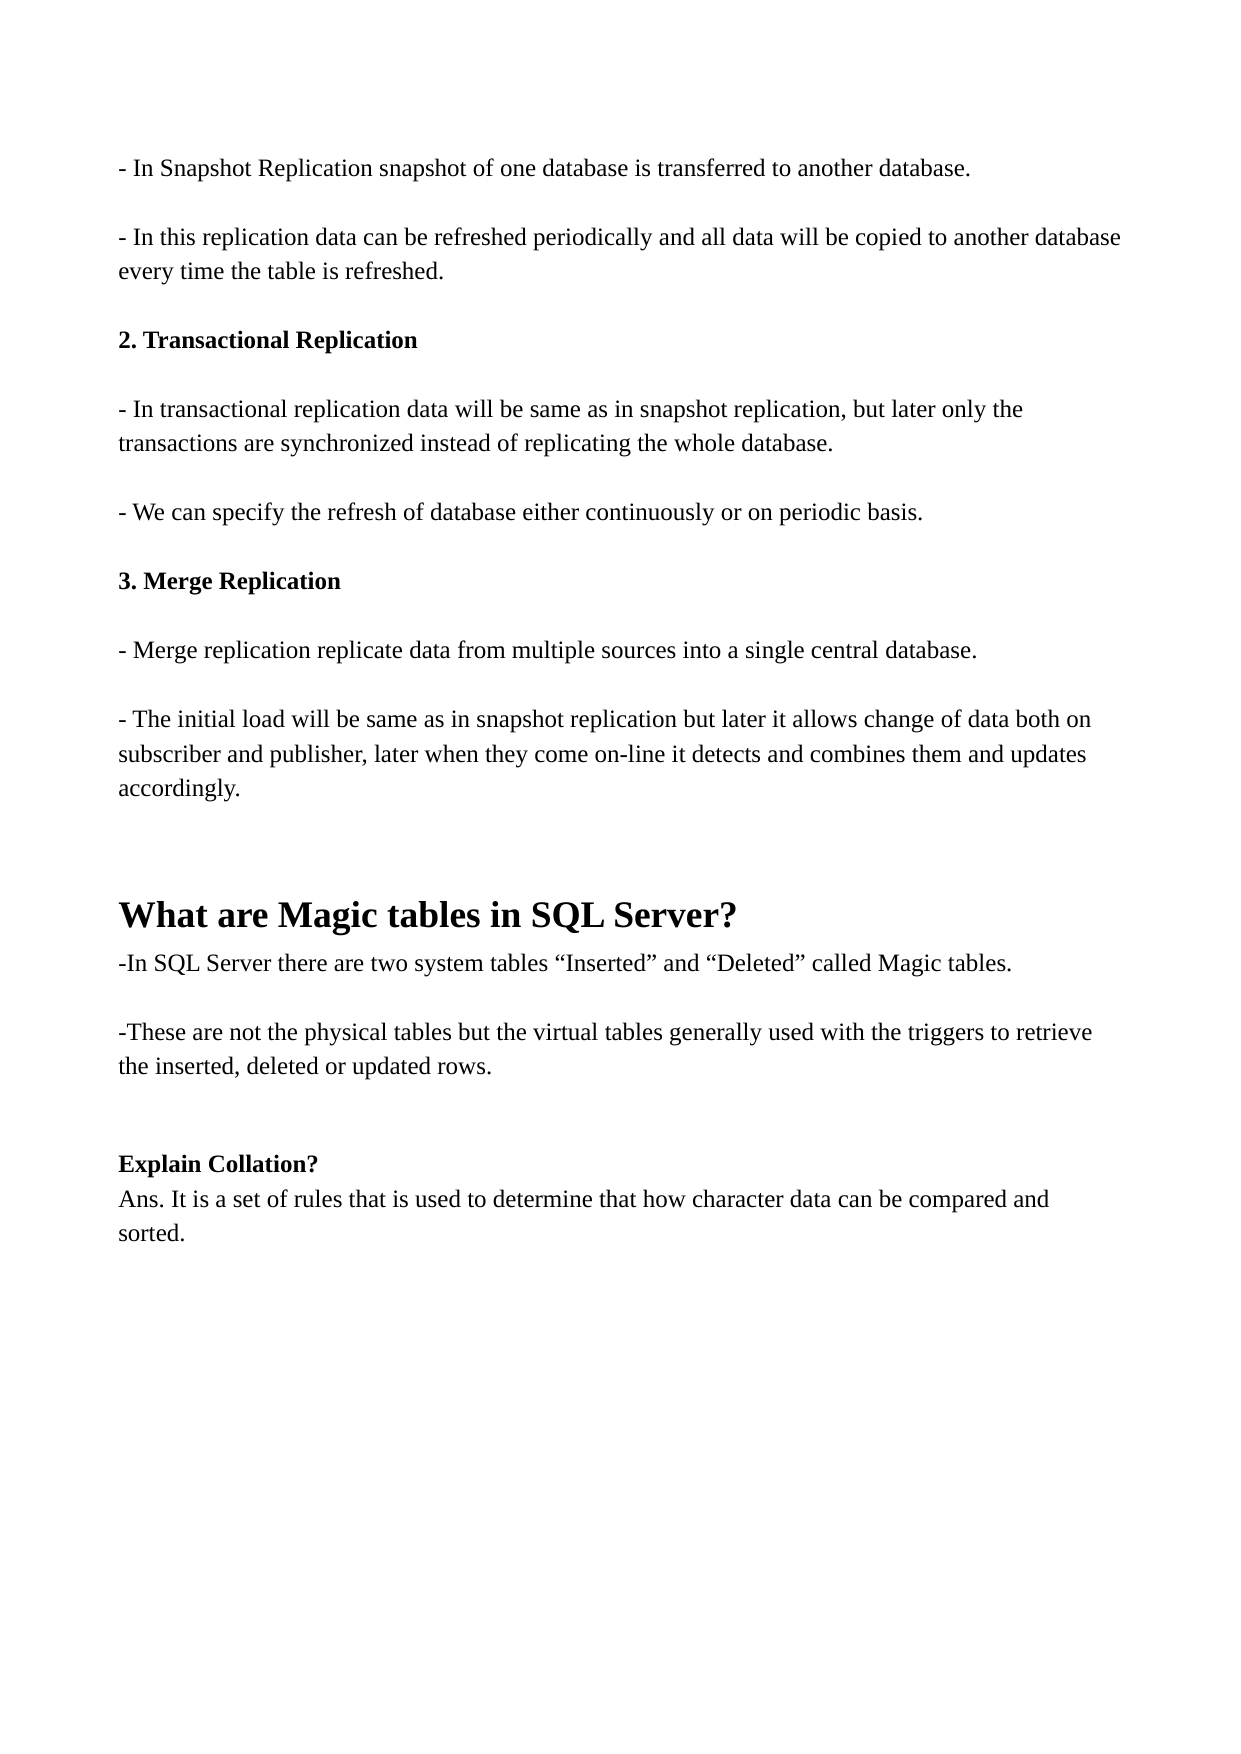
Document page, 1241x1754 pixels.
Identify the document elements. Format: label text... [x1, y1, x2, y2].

text Explain Collation? Ans. It is a set of rules that is used to determine that how character data can be compared and sorted. [118, 1149, 1122, 1247]
text -In SQL Server there are two system tables “Inserted” and “Deleted” called Magic tables. -These are not the physical tables but the virtual tables generally used with the triggers to retrieve the inserted, deleted or updated rows. [118, 948, 1122, 1080]
subtitle What are Magic tables in SQL Server? [118, 892, 1122, 935]
text - In Snapshot Replication snapshot of one database is transferred to another database. - In this replication data can be refreshed periodically and all data will be copied to another database every time the table is refreshed. 2. Transactional Replication - In transactional replication data will be same as in snapshot replication, but later only the transactions are synchronized instead of replicating the whole database. - We can specify the refresh of database either continuously or on periodic basis. 3. Merge Replication - Merge replication replicate data from multiple sources into a single central database. - The initial load will be same as in snapshot replication but later it allows change of data both on subscriber and publisher, later when they come on-line it detects and combines them and updates accordingly. [118, 118, 1122, 802]
